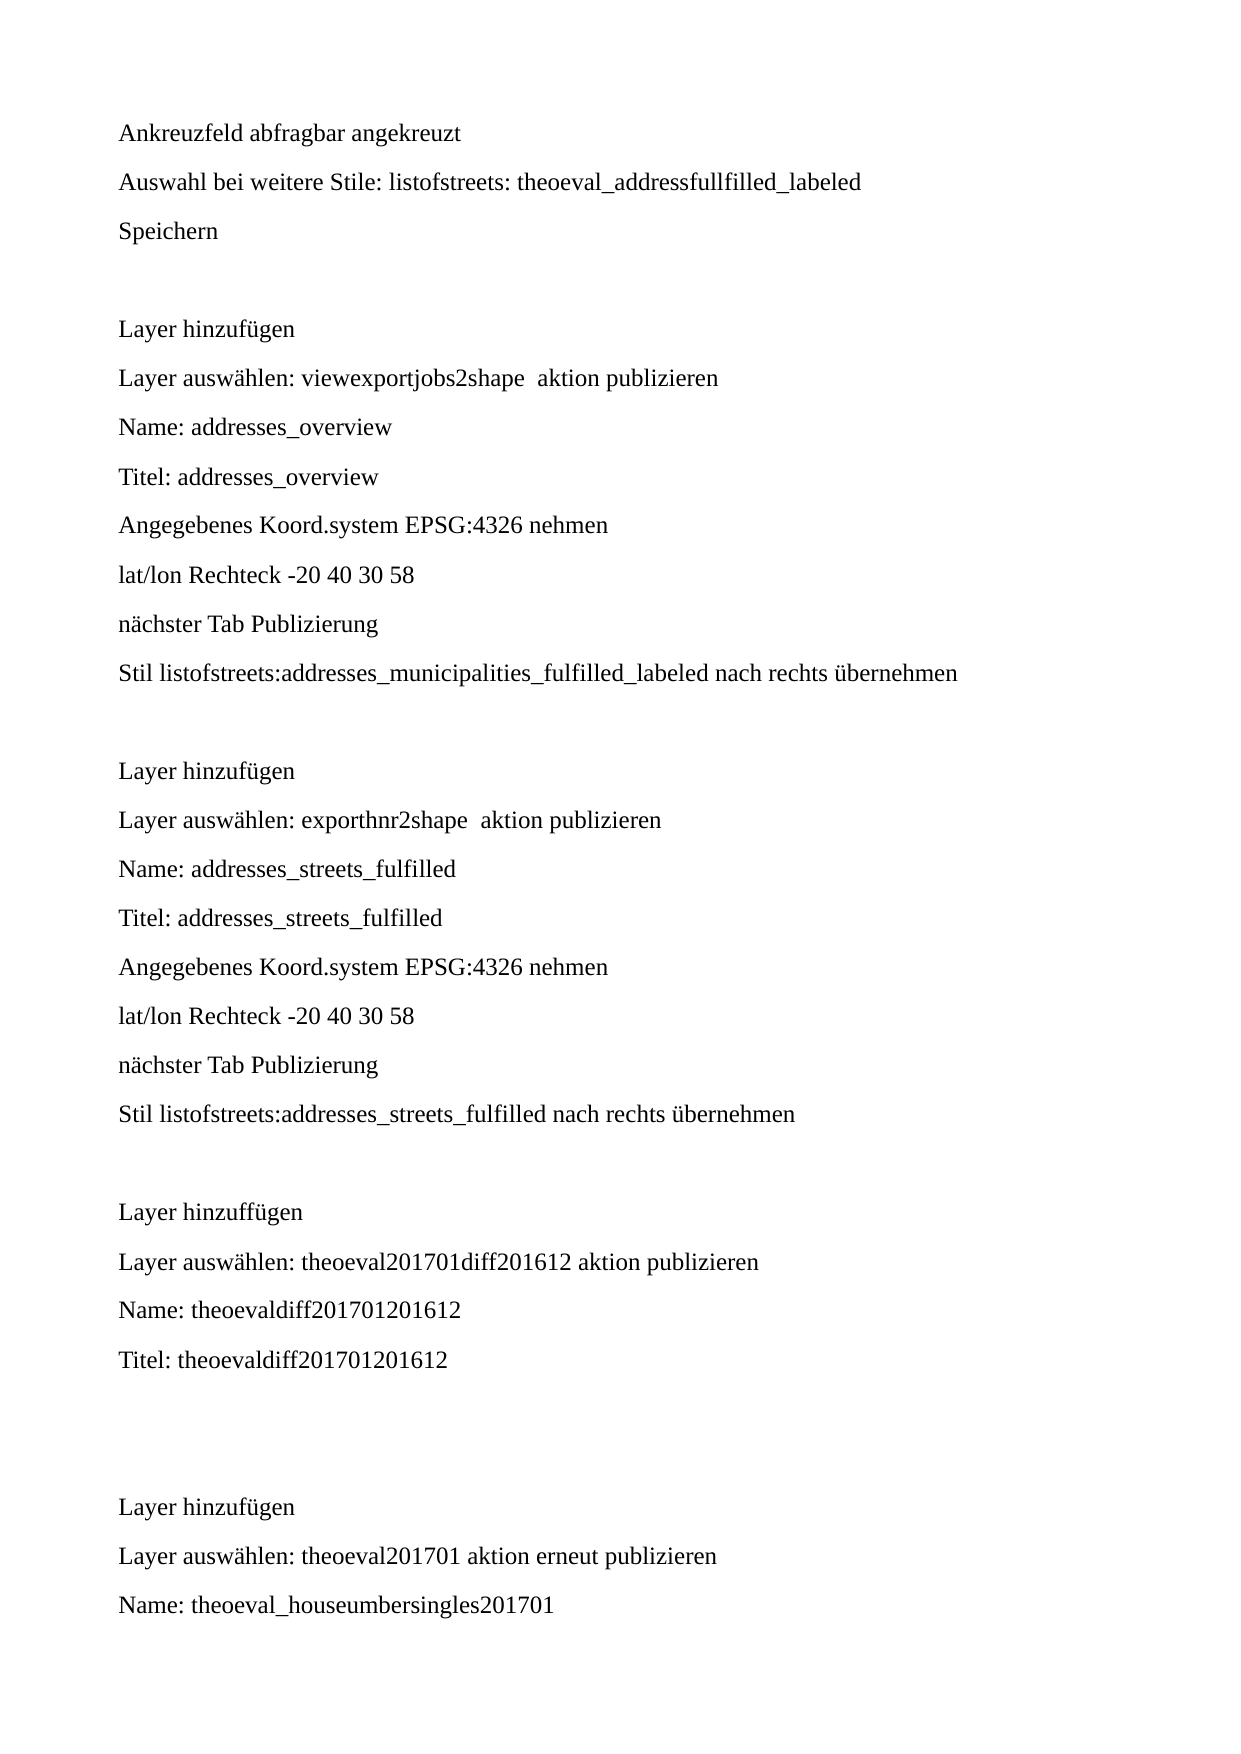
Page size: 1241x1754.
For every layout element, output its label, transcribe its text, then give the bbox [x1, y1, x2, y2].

text Layer auswählen: viewexportjobs2shape aktion publizieren [118, 363, 1122, 392]
text Titel: addresses_streets_fulfilled [118, 903, 1122, 932]
text lat/lon Rechteck -20 40 30 58 [118, 560, 1122, 588]
text Layer auswählen: exporthnr2shape aktion publizieren [118, 805, 1122, 834]
text Stil listofstreets:addresses_streets_fulfilled nach rechts übernehmen [118, 1099, 1122, 1128]
text Name: theoevaldiff201701201612 [118, 1296, 1122, 1324]
text Ankreuzfeld abfragbar angekreuzt [118, 118, 1122, 147]
text Titel: addresses_overview [118, 462, 1122, 490]
text Name: theoeval_houseumbersingles201701 [118, 1590, 1122, 1619]
text Titel: theoevaldiff201701201612 [118, 1345, 1122, 1373]
text Name: addresses_overview [118, 412, 1122, 441]
text nächster Tab Publizierung [118, 1050, 1122, 1079]
text Name: addresses_streets_fulfilled [118, 854, 1122, 883]
text nächster Tab Publizierung [118, 609, 1122, 637]
text Angegebenes Koord.system EPSG:4326 nehmen [118, 952, 1122, 981]
text Stil listofstreets:addresses_municipalities_fulfilled_labeled nach rechts übernehmen [118, 658, 1122, 687]
text Layer hinzufügen [118, 756, 1122, 785]
text Layer auswählen: theoeval201701 aktion erneut publizieren [118, 1541, 1122, 1570]
text Auswahl bei weitere Stile: listofstreets: theoeval_addressfullfilled_labeled [118, 167, 1122, 196]
text Layer hinzufügen [118, 314, 1122, 343]
text Layer auswählen: theoeval201701diff201612 aktion publizieren [118, 1247, 1122, 1275]
text Angegebenes Koord.system EPSG:4326 nehmen [118, 511, 1122, 539]
text Speichern [118, 216, 1122, 245]
text lat/lon Rechteck -20 40 30 58 [118, 1001, 1122, 1030]
text Layer hinzufügen [118, 1492, 1122, 1521]
text Layer hinzuffügen [118, 1197, 1122, 1226]
